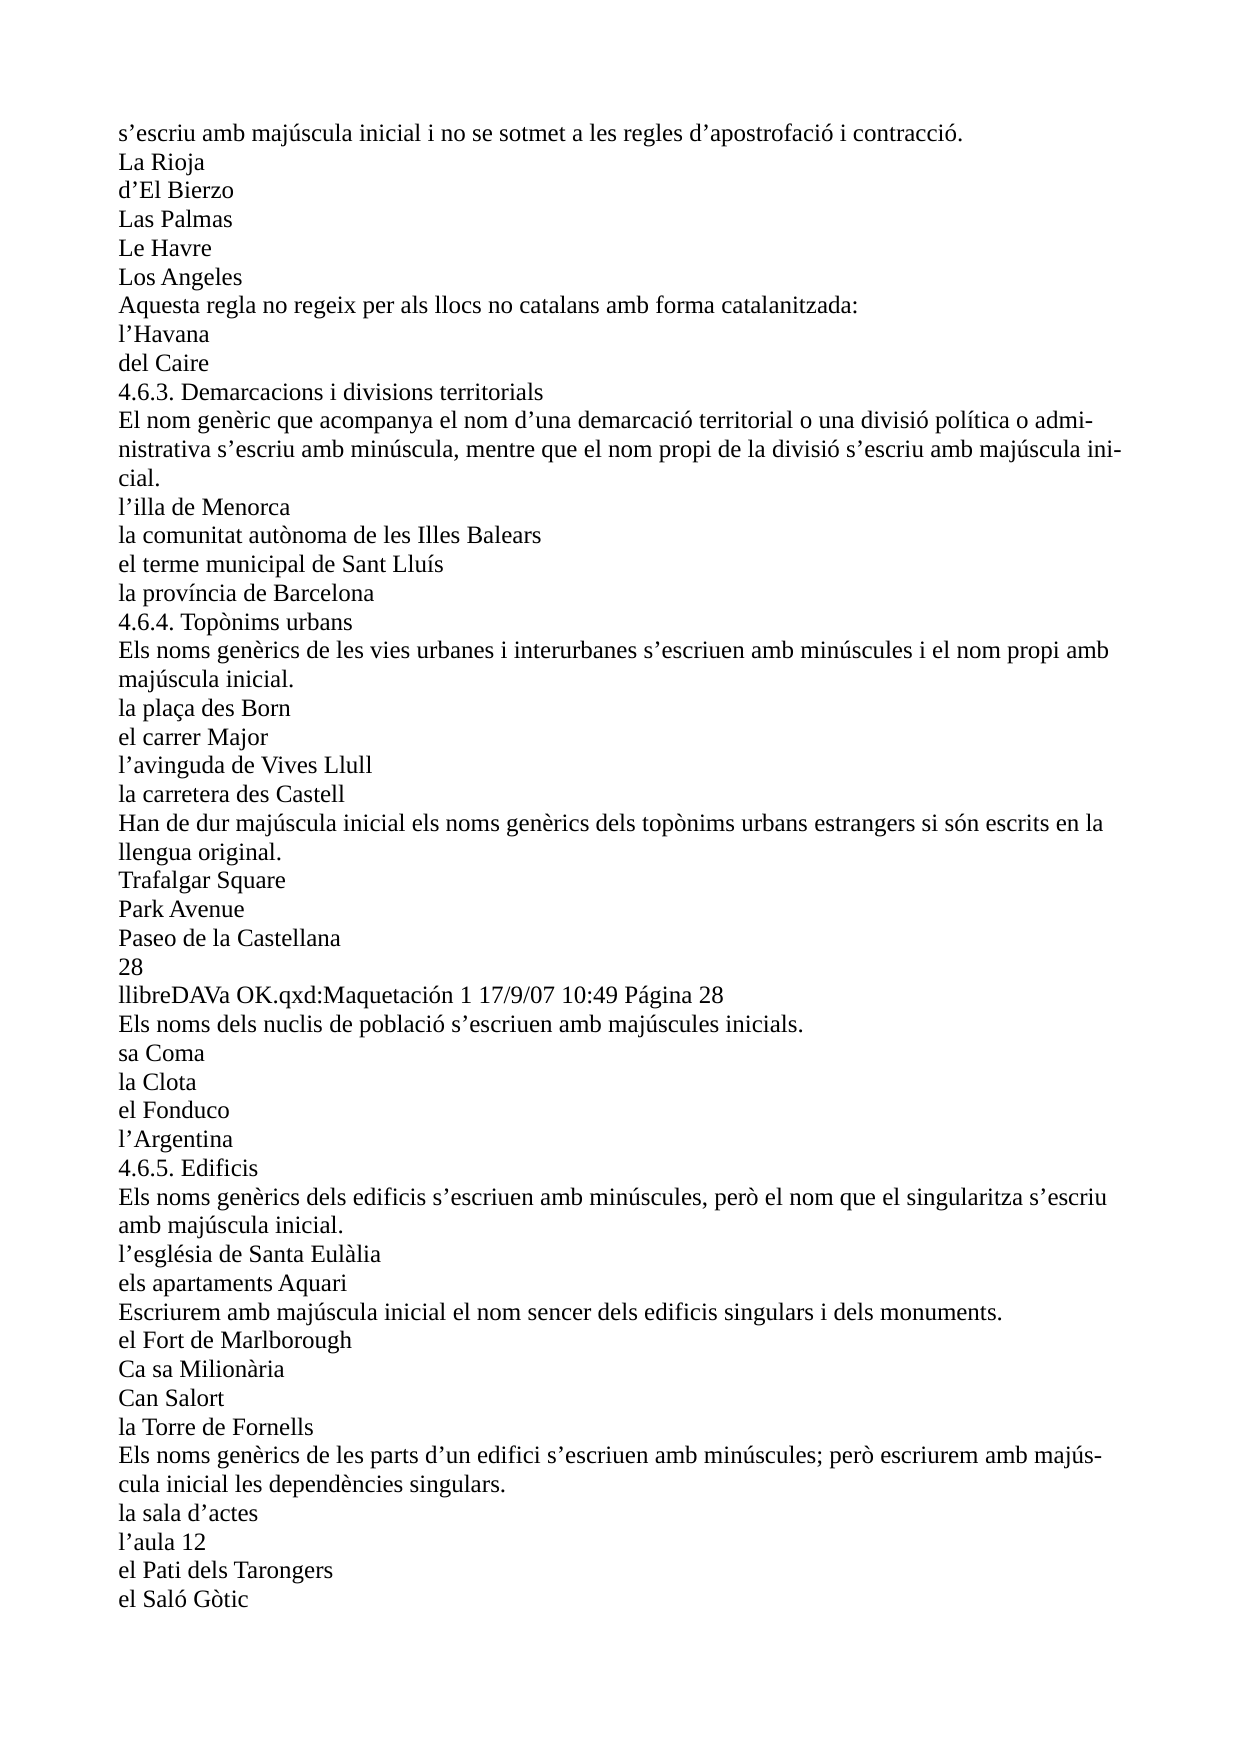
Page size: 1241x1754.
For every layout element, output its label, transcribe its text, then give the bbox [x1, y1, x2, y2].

text els apartaments Aquari [118, 1268, 1122, 1297]
text 4.6.5. Edificis [118, 1153, 1122, 1182]
text la Clota [118, 1067, 1122, 1096]
text el Fonduco [118, 1096, 1122, 1124]
text la carretera des Castell [118, 779, 1122, 808]
text l’església de Santa Eulàlia [118, 1239, 1122, 1268]
text llengua original. [118, 837, 1122, 866]
text majúscula inicial. [118, 664, 1122, 693]
text d’El Bierzo [118, 176, 1122, 204]
text l’illa de Menorca [118, 492, 1122, 521]
text Els noms dels nuclis de població s’escriuen amb majúscules inicials. [118, 1009, 1122, 1038]
text la plaça des Born [118, 693, 1122, 722]
text 4.6.4. Topònims urbans [118, 607, 1122, 636]
text Escriurem amb majúscula inicial el nom sencer dels edificis singulars i dels monuments. [118, 1297, 1122, 1326]
text la Torre de Fornells [118, 1412, 1122, 1441]
text Els noms genèrics dels edificis s’escriuen amb minúscules, però el nom que el singularitza s’escriu [118, 1182, 1122, 1211]
text la província de Barcelona [118, 578, 1122, 607]
text Can Salort [118, 1383, 1122, 1412]
text nistrativa s’escriu amb minúscula, mentre que el nom propi de la divisió s’escriu amb majúscula ini- [118, 434, 1122, 463]
text la comunitat autònoma de les Illes Balears [118, 521, 1122, 549]
text sa Coma [118, 1038, 1122, 1067]
text llibreDAVa OK.qxd:Maquetación 1 17/9/07 10:49 Página 28 [118, 981, 1122, 1009]
text Trafalgar Square [118, 866, 1122, 894]
text Le Havre [118, 233, 1122, 262]
text Ca sa Milionària [118, 1354, 1122, 1383]
text La Rioja [118, 147, 1122, 176]
text l’avinguda de Vives Llull [118, 751, 1122, 779]
text el terme municipal de Sant Lluís [118, 549, 1122, 578]
text El nom genèric que acompanya el nom d’una demarcació territorial o una divisió política o admi- [118, 406, 1122, 434]
text la sala d’actes [118, 1498, 1122, 1527]
text del Caire [118, 348, 1122, 377]
text cula inicial les dependències singulars. [118, 1469, 1122, 1498]
text Els noms genèrics de les vies urbanes i interurbanes s’escriuen amb minúscules i el nom propi amb [118, 636, 1122, 664]
text el Saló Gòtic [118, 1584, 1122, 1613]
text 4.6.3. Demarcacions i divisions territorials [118, 377, 1122, 406]
text Park Avenue [118, 894, 1122, 923]
text el Pati dels Tarongers [118, 1556, 1122, 1584]
text Han de dur majúscula inicial els noms genèrics dels topònims urbans estrangers si són escrits en la [118, 808, 1122, 837]
text Aquesta regla no regeix per als llocs no catalans amb forma catalanitzada: [118, 291, 1122, 319]
text l’Havana [118, 319, 1122, 348]
text 28 [118, 952, 1122, 981]
text Los Angeles [118, 262, 1122, 291]
text l’Argentina [118, 1124, 1122, 1153]
text el Fort de Marlborough [118, 1326, 1122, 1354]
text l’aula 12 [118, 1527, 1122, 1556]
text el carrer Major [118, 722, 1122, 751]
text amb majúscula inicial. [118, 1211, 1122, 1239]
text Las Palmas [118, 204, 1122, 233]
text cial. [118, 463, 1122, 492]
text Els noms genèrics de les parts d’un edifici s’escriuen amb minúscules; però escriurem amb majús- [118, 1441, 1122, 1469]
text Paseo de la Castellana [118, 923, 1122, 952]
text s’escriu amb majúscula inicial i no se sotmet a les regles d’apostrofació i contracció. [118, 118, 1122, 147]
